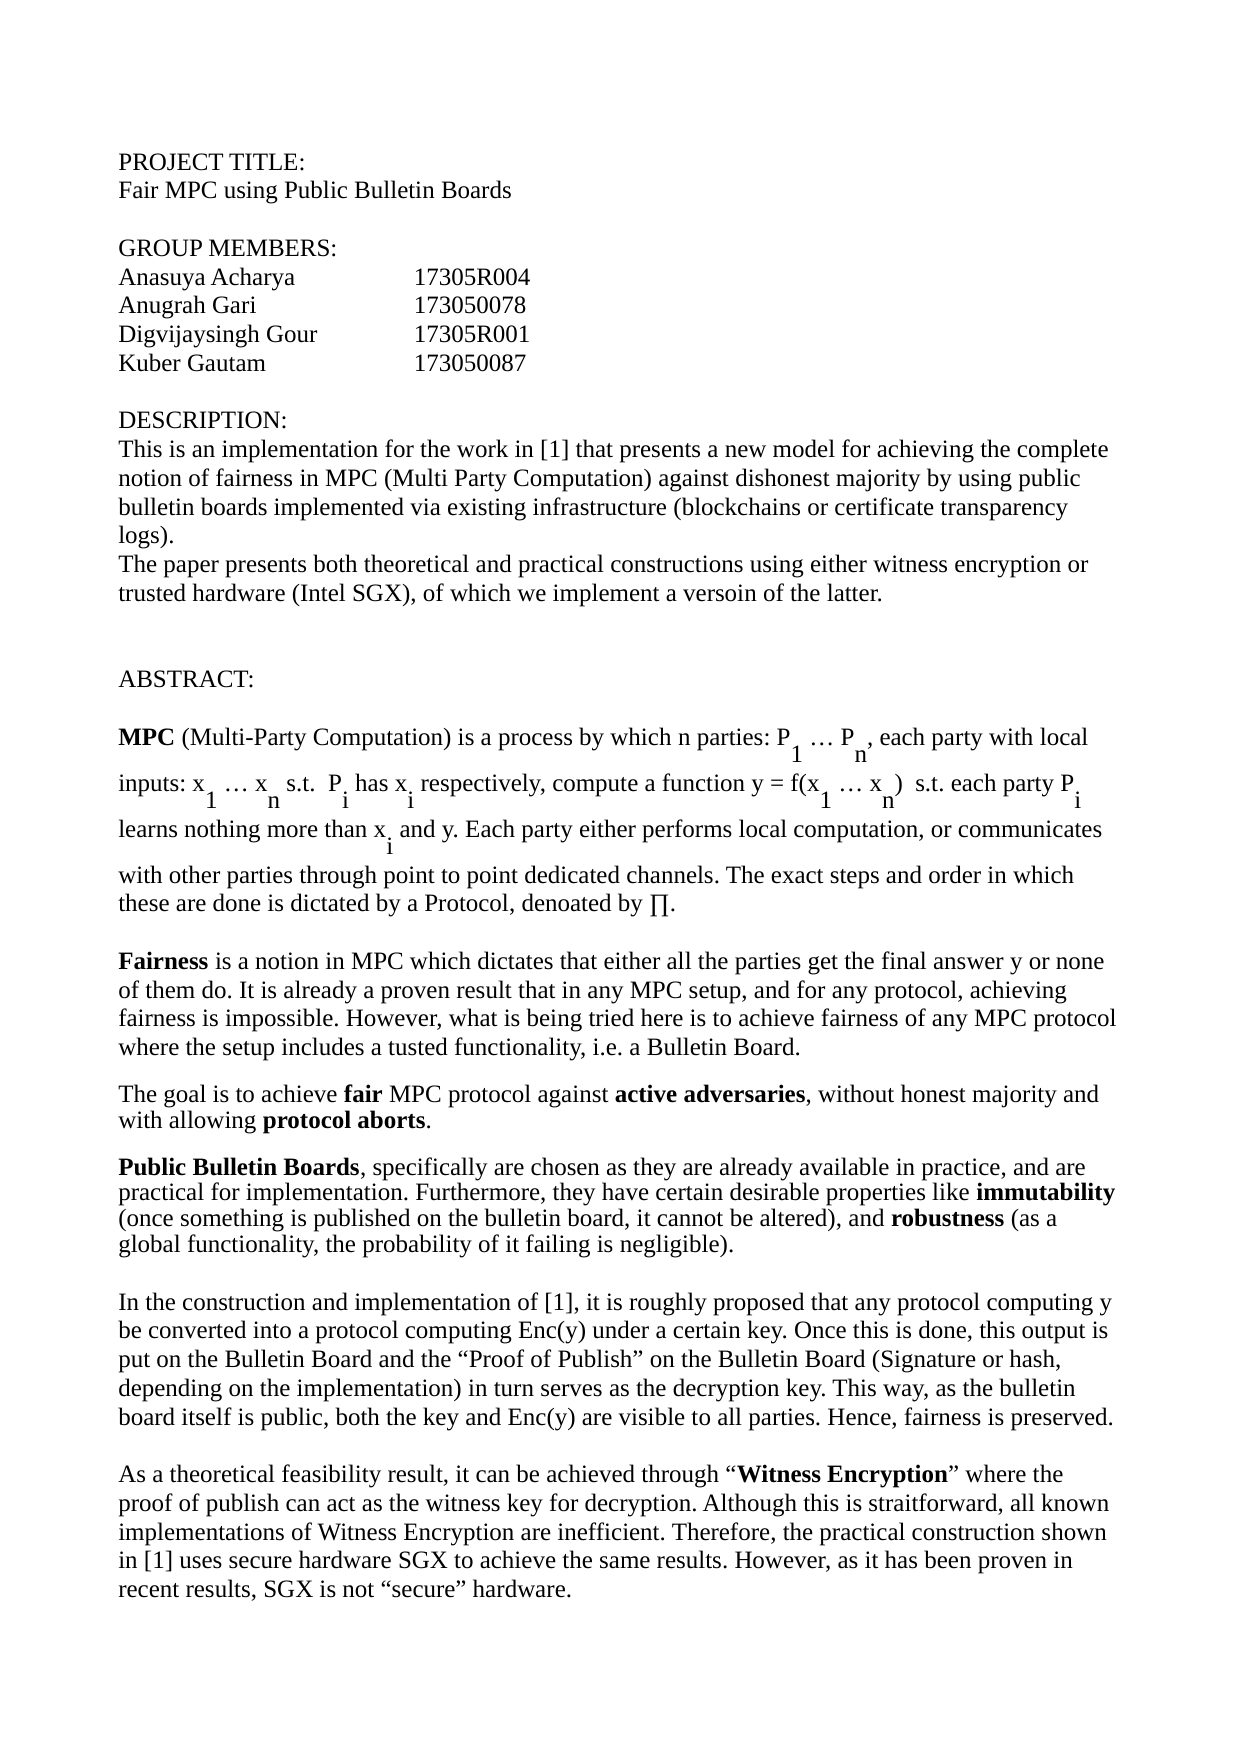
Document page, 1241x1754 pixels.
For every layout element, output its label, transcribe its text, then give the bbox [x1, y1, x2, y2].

title The goal is to achieve fair MPC protocol against active adversaries, without honest majority and with allowing protocol aborts. [118, 1082, 1122, 1133]
text Digvijaysingh Gour 17305R001 [118, 319, 1122, 348]
text Anasuya Acharya 17305R004 [118, 262, 1122, 291]
text The paper presents both theoretical and practical constructions using either witness encryption or trusted hardware (Intel SGX), of which we implement a versoin of the latter. [118, 549, 1122, 607]
text Anugrah Gari 173050078 [118, 291, 1122, 319]
text Kuber Gautam 173050087 [118, 348, 1122, 377]
text DESCRIPTION: [118, 406, 1122, 434]
title Public Bulletin Boards, specifically are chosen as they are already available in practice, and are practical for implementation. Furthermore, they have certain desirable properties like immutability (once something is published on the bulletin board, it cannot be altered), and robustness (as a global functionality, the probability of it failing is negligible). [118, 1154, 1122, 1258]
text PROJECT TITLE: [118, 147, 1122, 176]
text ABSTRACT: [118, 664, 1122, 693]
text Fairness is a notion in MPC which dictates that either all the parties get the final answer y or none of them do. It is already a proven result that in any MPC setup, and for any protocol, achieving fairness is impossible. However, what is being tried here is to achieve fairness of any MPC protocol where the setup includes a tusted functionality, i.e. a Bulletin Board. [118, 946, 1122, 1061]
text GROUP MEMBERS: [118, 233, 1122, 262]
text In the construction and implementation of [1], it is roughly proposed that any protocol computing y be converted into a protocol computing Enc(y) under a certain key. Once this is done, this output is put on the Bulletin Board and the “Proof of Publish” on the Bulletin Board (Signature or hash, depending on the implementation) in turn serves as the decryption key. This way, as the bulletin board itself is public, both the key and Enc(y) are visible to all parties. Hence, fairness is preserved. [118, 1287, 1122, 1431]
text As a theoretical feasibility result, it can be achieved through “Witness Encryption” where the proof of publish can act as the witness key for decryption. Although this is straitforward, all known implementations of Witness Encryption are inefficient. Therefore, the practical construction shown in [1] uses secure hardware SGX to achieve the same results. However, as it has been proven in recent results, SGX is not “secure” hardware. [118, 1459, 1122, 1603]
text MPC (Multi-Party Computation) is a process by which n parties: P1 … Pn, each party with local inputs: x1 … xn s.t. Pi has xi respectively, compute a function y = f(x1 … xn) s.t. each party Pi learns nothing more than xi and y. Each party either performs local computation, or communicates with other parties through point to point dedicated channels. The exact steps and order in which these are done is dictated by a Protocol, denoated by ∏. [118, 722, 1122, 917]
text Fair MPC using Public Bulletin Boards [118, 176, 1122, 204]
text This is an implementation for the work in [1] that presents a new model for achieving the complete notion of fairness in MPC (Multi Party Computation) against dishonest majority by using public bulletin boards implemented via existing infrastructure (blockchains or certificate transparency logs). [118, 434, 1122, 549]
